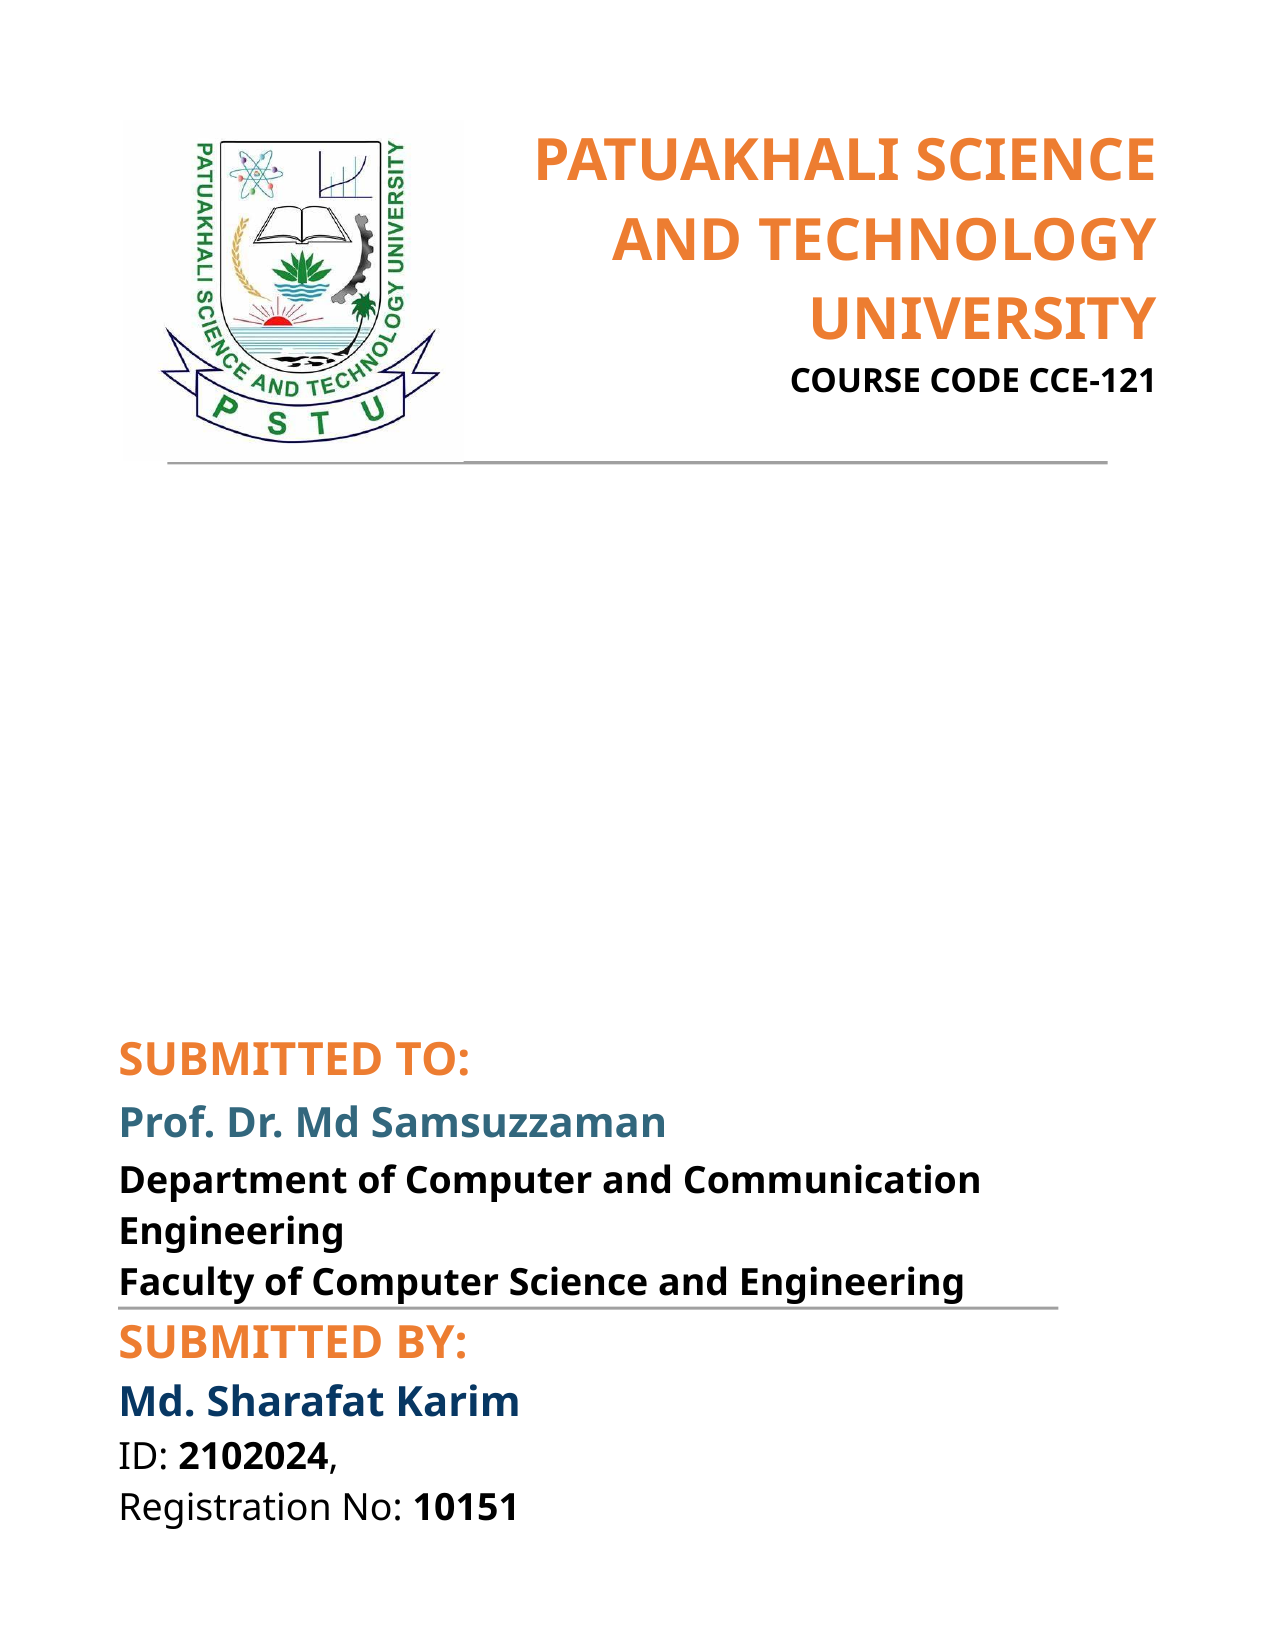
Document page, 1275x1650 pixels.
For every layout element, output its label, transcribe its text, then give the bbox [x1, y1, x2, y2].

text SUBMITTED TO: [118, 1026, 1157, 1088]
subtitle Department of Computer and Communication Engineering [118, 1153, 1157, 1256]
text ID: 2102024, [118, 1429, 1157, 1480]
text Md. Sharafat Karim [118, 1372, 1157, 1429]
text Faculty of Computer Science and Engineering [118, 1256, 1157, 1307]
text COURSE CODE CCE-121 [464, 357, 1157, 402]
subtitle Prof. Dr. Md Samsuzzaman [118, 1092, 1157, 1149]
picture [122, 120, 464, 462]
text SUBMITTED BY: [118, 1310, 1157, 1372]
text Registration No: 10151 [118, 1480, 1157, 1531]
text PATUAKHALI SCIENCE AND TECHNOLOGY UNIVERSITY [118, 118, 1157, 357]
